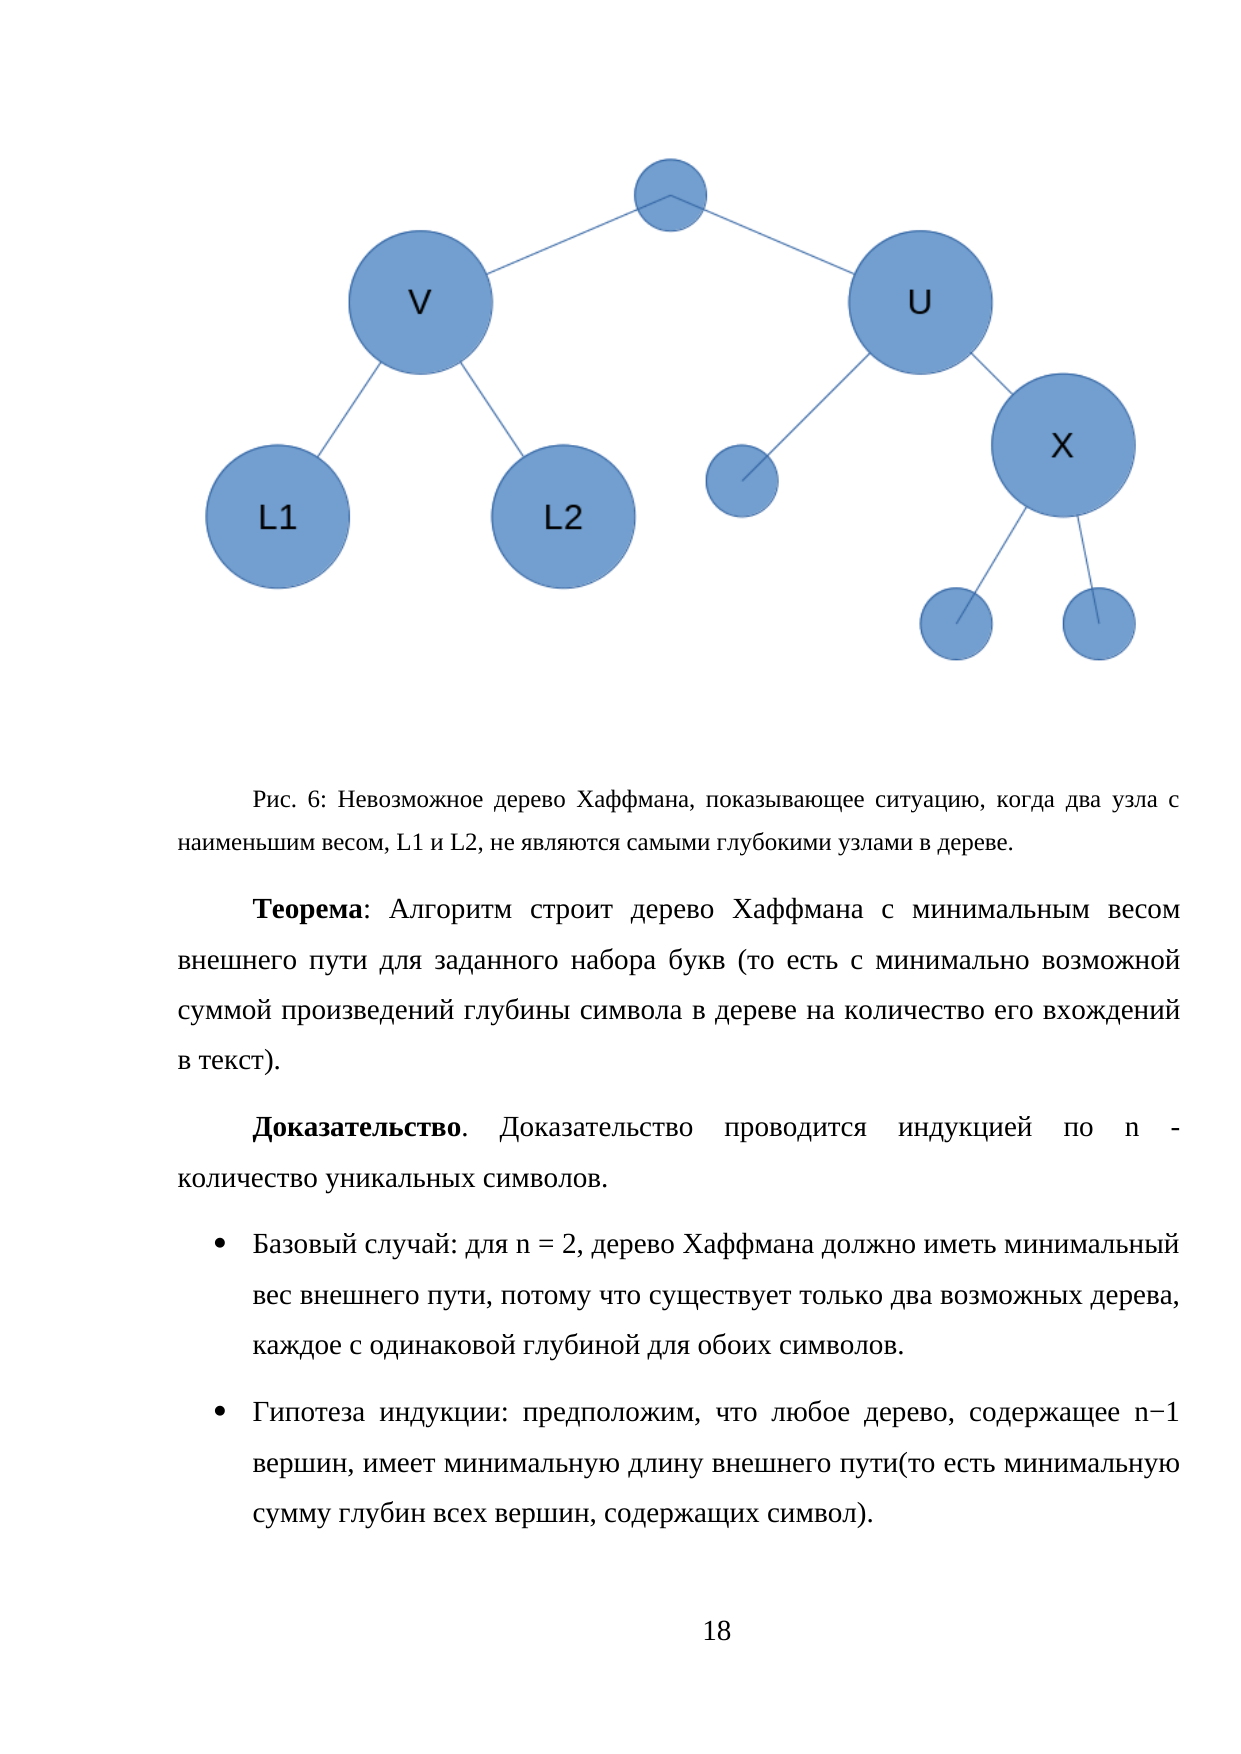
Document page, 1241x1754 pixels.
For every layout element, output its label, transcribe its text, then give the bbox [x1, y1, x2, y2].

picture [177, 118, 1182, 697]
text Доказательство. Доказательство проводится индукцией по n - количество уникальных символов. [177, 1109, 1181, 1193]
text Теорема: Алгоритм строит дерево Хаффмана с минимальным весом внешнего пути для заданного набора букв (то есть с минимально возможной суммой произведений глубины символа в дереве на количество его вхождений в текст). [177, 891, 1181, 1076]
subtitle Рис. 6: Невозможное дерево Хаффмана, показывающее ситуацию, когда два узла с наименьшим весом, L1 и L2, не являются самыми глубокими узлами в дереве. [177, 784, 1181, 856]
list Базовый случай: для n = 2, дерево Хаффмана должно иметь минимальный вес внешнего пути, потому что существует только два возможных дерева, каждое с одинаковой глубиной для обоих символов. [215, 1227, 1181, 1361]
list Гипотеза индукции: предположим, что любое дерево, содержащее n−1 вершин, имеет минимальную длину внешнего пути(то есть минимальную сумму глубин всех вершин, содержащих символ). [215, 1394, 1181, 1529]
